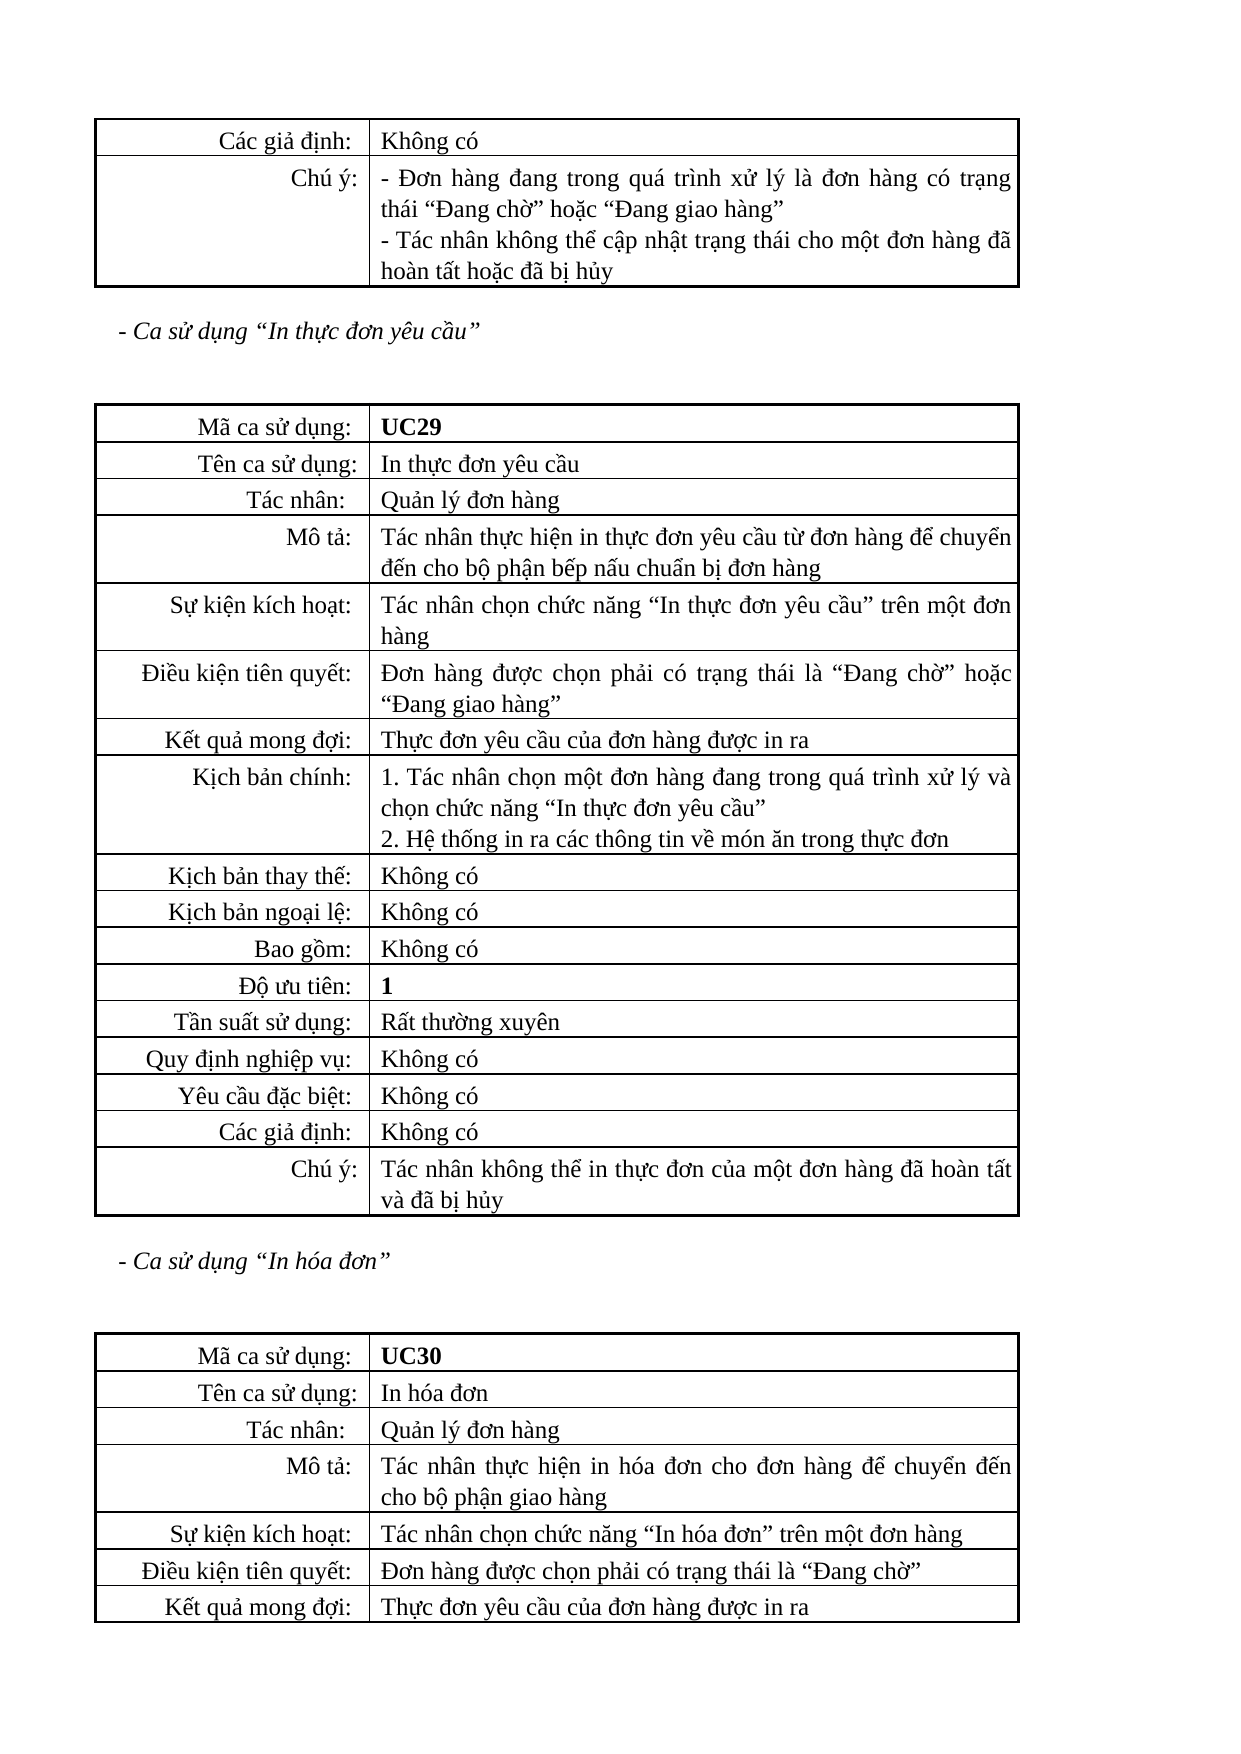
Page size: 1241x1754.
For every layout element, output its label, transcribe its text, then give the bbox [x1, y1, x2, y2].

table_cell Quản lý đơn hàng [370, 1408, 1017, 1443]
table_cell Không có [370, 855, 1017, 889]
table_cell In hóa đơn [370, 1372, 1017, 1407]
table_cell Kết quả mong đợi: [97, 1586, 369, 1621]
table_cell Kịch bản thay thế: [97, 855, 369, 889]
text - Ca sử dụng “In hóa đơn” [118, 1246, 1122, 1274]
table_header Mã ca sử dụng: [97, 406, 369, 441]
table_cell Độ ưu tiên: [97, 965, 369, 999]
table_header UC29 [370, 406, 1017, 441]
table_cell Mô tả: [97, 516, 369, 582]
table_cell Rất thường xuyên [370, 1001, 1017, 1036]
table_cell Đơn hàng được chọn phải có trạng thái là “Đang chờ” hoặc “Đang giao hàng” [370, 651, 1017, 717]
table_cell Chú ý: [97, 156, 369, 284]
table_cell Quy định nghiệp vụ: [97, 1038, 369, 1073]
table_cell Kịch bản chính: [97, 756, 369, 853]
table_cell Tác nhân: [97, 479, 369, 514]
table_cell Không có [370, 891, 1017, 926]
table_cell Thực đơn yêu cầu của đơn hàng được in ra [370, 1586, 1017, 1621]
table_cell Điều kiện tiên quyết: [97, 651, 369, 717]
table_cell Đơn hàng được chọn phải có trạng thái là “Đang chờ” [370, 1550, 1017, 1584]
table_cell Tên ca sử dụng: [97, 1372, 369, 1407]
table_cell Kịch bản ngoại lệ: [97, 891, 369, 926]
table_cell Không có [370, 928, 1017, 963]
table_cell Quản lý đơn hàng [370, 479, 1017, 514]
table_cell Tác nhân thực hiện in hóa đơn cho đơn hàng để chuyển đến cho bộ phận giao hàng [370, 1445, 1017, 1511]
table_header Mã ca sử dụng: [97, 1335, 369, 1370]
table_cell Tác nhân không thể in thực đơn của một đơn hàng đã hoàn tất và đã bị hủy [370, 1148, 1017, 1214]
table_cell Tác nhân chọn chức năng “In hóa đơn” trên một đơn hàng [370, 1513, 1017, 1548]
table_cell Chú ý: [97, 1148, 369, 1214]
table_cell Mô tả: [97, 1445, 369, 1511]
table_cell 1. Tác nhân chọn một đơn hàng đang trong quá trình xử lý và chọn chức năng “In thực đơn yêu cầu” 2. Hệ thống in ra các thông tin về món ăn trong thực đơn [370, 756, 1017, 853]
table_cell Các giả định: [97, 120, 369, 155]
table_cell Tác nhân chọn chức năng “In thực đơn yêu cầu” trên một đơn hàng [370, 584, 1017, 650]
table_cell 1 [370, 965, 1017, 999]
table_cell Sự kiện kích hoạt: [97, 1513, 369, 1548]
table_cell - Đơn hàng đang trong quá trình xử lý là đơn hàng có trạng thái “Đang chờ” hoặc “Đang giao hàng” - Tác nhân không thể cập nhật trạng thái cho một đơn hàng đã hoàn tất hoặc đã bị hủy [370, 156, 1017, 284]
table_header UC30 [370, 1335, 1017, 1370]
table_cell Yêu cầu đặc biệt: [97, 1075, 369, 1109]
table_cell Tác nhân thực hiện in thực đơn yêu cầu từ đơn hàng để chuyển đến cho bộ phận bếp nấu chuẩn bị đơn hàng [370, 516, 1017, 582]
table_cell Không có [370, 120, 1017, 155]
table_cell Sự kiện kích hoạt: [97, 584, 369, 650]
table_cell Không có [370, 1075, 1017, 1109]
table_cell Bao gồm: [97, 928, 369, 963]
table_cell Tên ca sử dụng: [97, 443, 369, 478]
table_cell Tần suất sử dụng: [97, 1001, 369, 1036]
table_cell Tác nhân: [97, 1408, 369, 1443]
text - Ca sử dụng “In thực đơn yêu cầu” [118, 316, 1122, 345]
table_cell Điều kiện tiên quyết: [97, 1550, 369, 1584]
table_cell Không có [370, 1111, 1017, 1146]
table_cell Không có [370, 1038, 1017, 1073]
table_cell In thực đơn yêu cầu [370, 443, 1017, 478]
table_cell Kết quả mong đợi: [97, 719, 369, 754]
table_cell Thực đơn yêu cầu của đơn hàng được in ra [370, 719, 1017, 754]
table_cell Các giả định: [97, 1111, 369, 1146]
